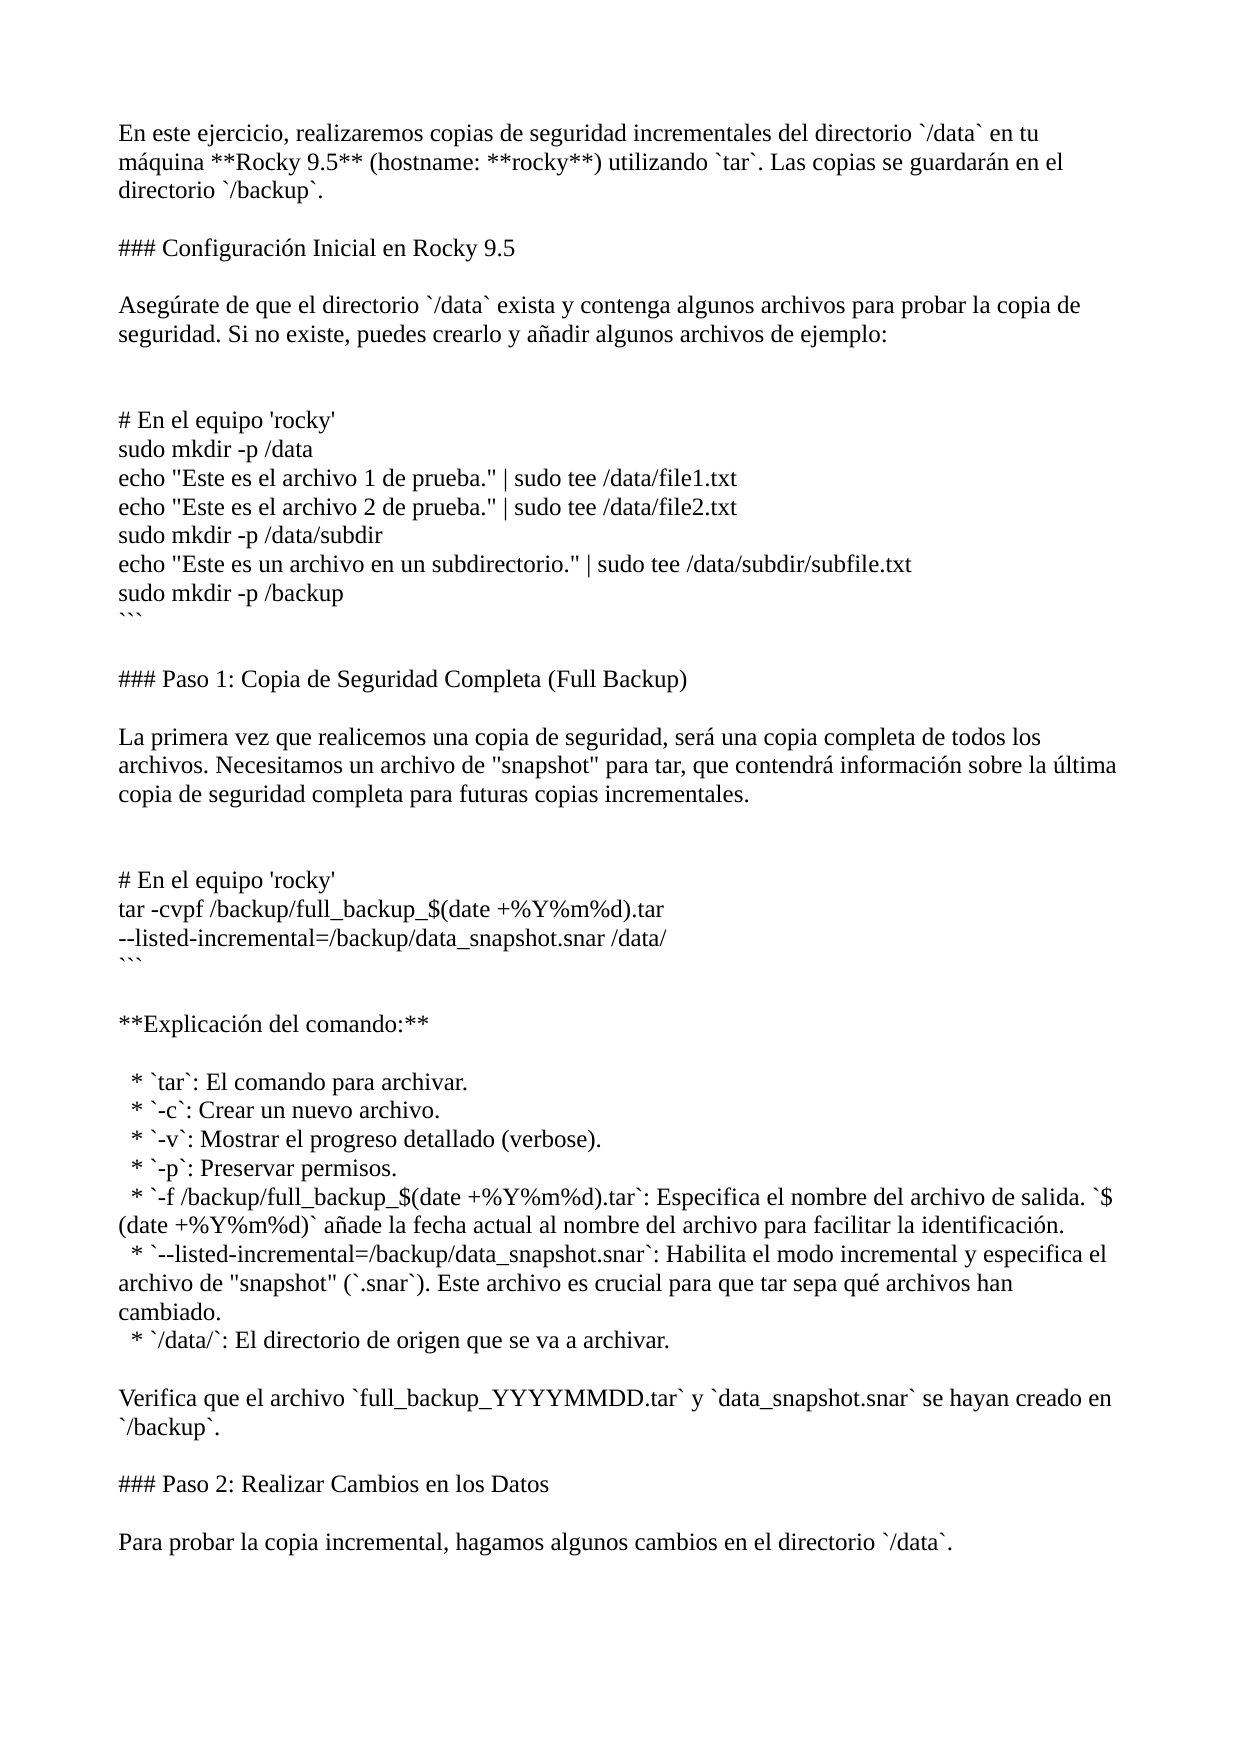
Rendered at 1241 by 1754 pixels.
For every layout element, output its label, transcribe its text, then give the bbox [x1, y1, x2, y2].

text * `-f /backup/full_backup_$(date +%Y%m%d).tar`: Especifica el nombre del archivo de salida. `$(date +%Y%m%d)` añade la fecha actual al nombre del archivo para facilitar la identificación. [118, 1182, 1122, 1239]
text * `-v`: Mostrar el progreso detallado (verbose). [118, 1124, 1122, 1153]
text echo "Este es el archivo 2 de prueba." | sudo tee /data/file2.txt [118, 492, 1122, 521]
text echo "Este es un archivo en un subdirectorio." | sudo tee /data/subdir/subfile.txt [118, 549, 1122, 578]
text * `-c`: Crear un nuevo archivo. [118, 1096, 1122, 1124]
text sudo mkdir -p /backup [118, 578, 1122, 607]
text sudo mkdir -p /data/subdir [118, 521, 1122, 549]
text tar -cvpf /backup/full_backup_$(date +%Y%m%d).tar --listed-incremental=/backup/data_snapshot.snar /data/ [118, 894, 1122, 952]
text sudo mkdir -p /data [118, 434, 1122, 463]
text **Explicación del comando:** [118, 1009, 1122, 1038]
text # En el equipo 'rocky' [118, 406, 1122, 434]
text * `-p`: Preservar permisos. [118, 1153, 1122, 1182]
text # En el equipo 'rocky' [118, 866, 1122, 894]
text ### Configuración Inicial en Rocky 9.5 [118, 233, 1122, 262]
text ### Paso 2: Realizar Cambios en los Datos [118, 1469, 1122, 1498]
text ``` [118, 607, 1122, 636]
text ``` [118, 952, 1122, 981]
text ### Paso 1: Copia de Seguridad Completa (Full Backup) [118, 664, 1122, 693]
text Para probar la copia incremental, hagamos algunos cambios en el directorio `/data`. [118, 1527, 1122, 1556]
text La primera vez que realicemos una copia de seguridad, será una copia completa de todos los archivos. Necesitamos un archivo de "snapshot" para tar, que contendrá información sobre la última copia de seguridad completa para futuras copias incrementales. [118, 722, 1122, 808]
text En este ejercicio, realizaremos copias de seguridad incrementales del directorio `/data` en tu máquina **Rocky 9.5** (hostname: **rocky**) utilizando `tar`. Las copias se guardarán en el directorio `/backup`. [118, 118, 1122, 204]
text echo "Este es el archivo 1 de prueba." | sudo tee /data/file1.txt [118, 463, 1122, 492]
text * `--listed-incremental=/backup/data_snapshot.snar`: Habilita el modo incremental y especifica el archivo de "snapshot" (`.snar`). Este archivo es crucial para que tar sepa qué archivos han cambiado. [118, 1239, 1122, 1326]
text * `/data/`: El directorio de origen que se va a archivar. [118, 1326, 1122, 1354]
text * `tar`: El comando para archivar. [118, 1067, 1122, 1096]
text Asegúrate de que el directorio `/data` exista y contenga algunos archivos para probar la copia de seguridad. Si no existe, puedes crearlo y añadir algunos archivos de ejemplo: [118, 291, 1122, 348]
text Verifica que el archivo `full_backup_YYYYMMDD.tar` y `data_snapshot.snar` se hayan creado en `/backup`. [118, 1383, 1122, 1441]
